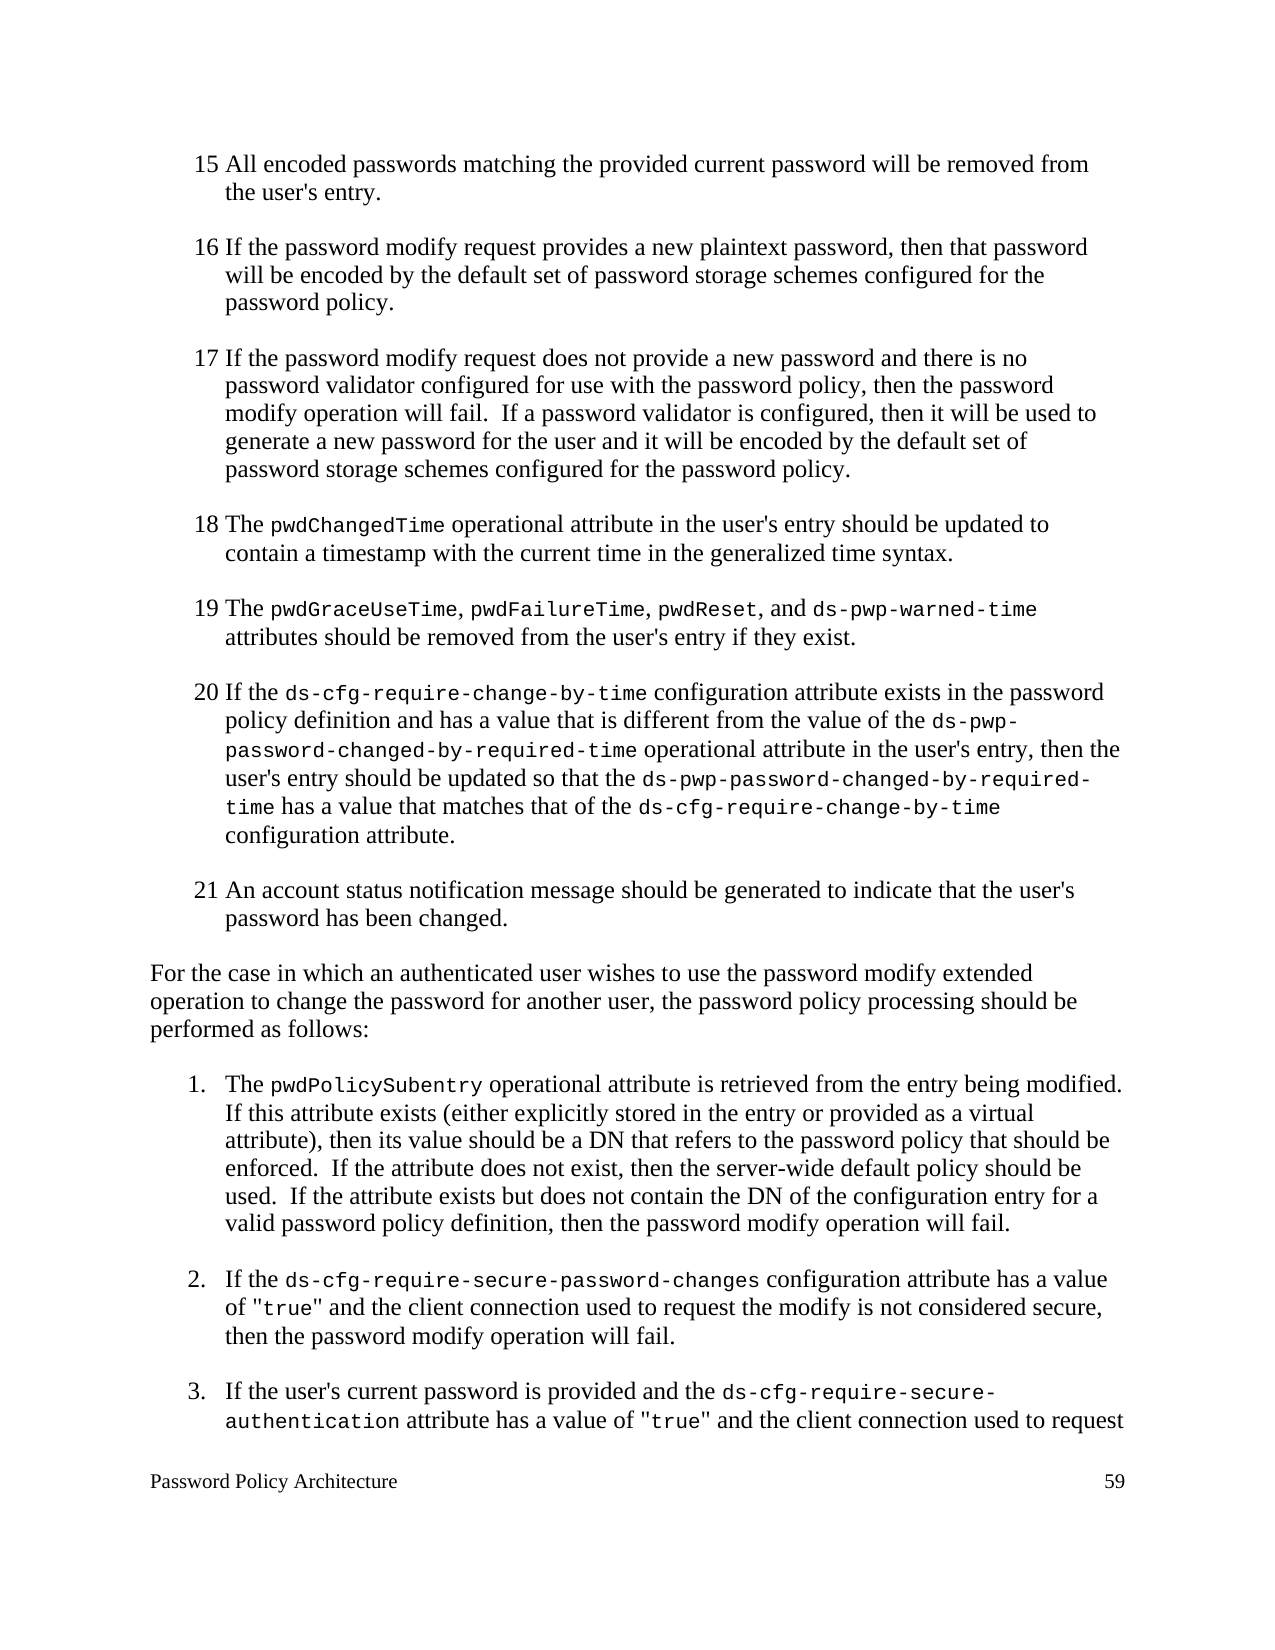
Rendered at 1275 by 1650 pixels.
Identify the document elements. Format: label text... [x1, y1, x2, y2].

list The pwdChangedTime operational attribute in the user's entry should be updated to contain a timestamp with the current time in the generalized time syntax. [187, 510, 1125, 566]
text For the case in which an authenticated user wishes to use the password modify extended operation to change the password for another user, the password policy processing should be performed as follows: [150, 959, 1125, 1042]
list The pwdGraceUseTime, pwdFailureTime, pwdReset, and ds-pwp-warned-time attributes should be removed from the user's entry if they exist. [187, 594, 1125, 650]
list If the password modify request provides a new plaintext password, then that password will be encoded by the default set of password storage schemes configured for the password policy. [187, 233, 1125, 316]
list If the password modify request does not provide a new password and there is no password validator configured for use with the password policy, then the password modify operation will fail. If a password validator is configured, then it will be used to generate a new password for the user and it will be encoded by the default set of password storage schemes configured for the password policy. [187, 344, 1125, 482]
list If the ds-cfg-require-secure-password-changes configuration attribute has a value of "true" and the client connection used to request the modify is not considered secure, then the password modify operation will fail. [187, 1265, 1125, 1350]
list If the ds-cfg-require-change-by-time configuration attribute exists in the password policy definition and has a value that is different from the value of the ds-pwp-password-changed-by-required-time operational attribute in the user's entry, then the user's entry should be updated so that the ds-pwp-password-changed-by-required-time has a value that matches that of the ds-cfg-require-change-by-time configuration attribute. [187, 678, 1125, 848]
list If the user's current password is provided and the ds-cfg-require-secure-authentication attribute has a value of "true" and the client connection used to request [187, 1377, 1125, 1434]
list All encoded passwords matching the provided current password will be removed from the user's entry. [187, 150, 1125, 205]
list An account status notification message should be generated to indicate that the user's password has been changed. [187, 876, 1125, 932]
list The pwdPolicySubentry operational attribute is retrieved from the entry being modified. If this attribute exists (either explicitly stored in the entry or provided as a virtual attribute), then its value should be a DN that refers to the password policy that should be enforced. If the attribute does not exist, then the server-wide default policy should be used. If the attribute exists but does not contain the DN of the configuration entry for a valid password policy definition, then the password modify operation will fail. [187, 1070, 1125, 1237]
